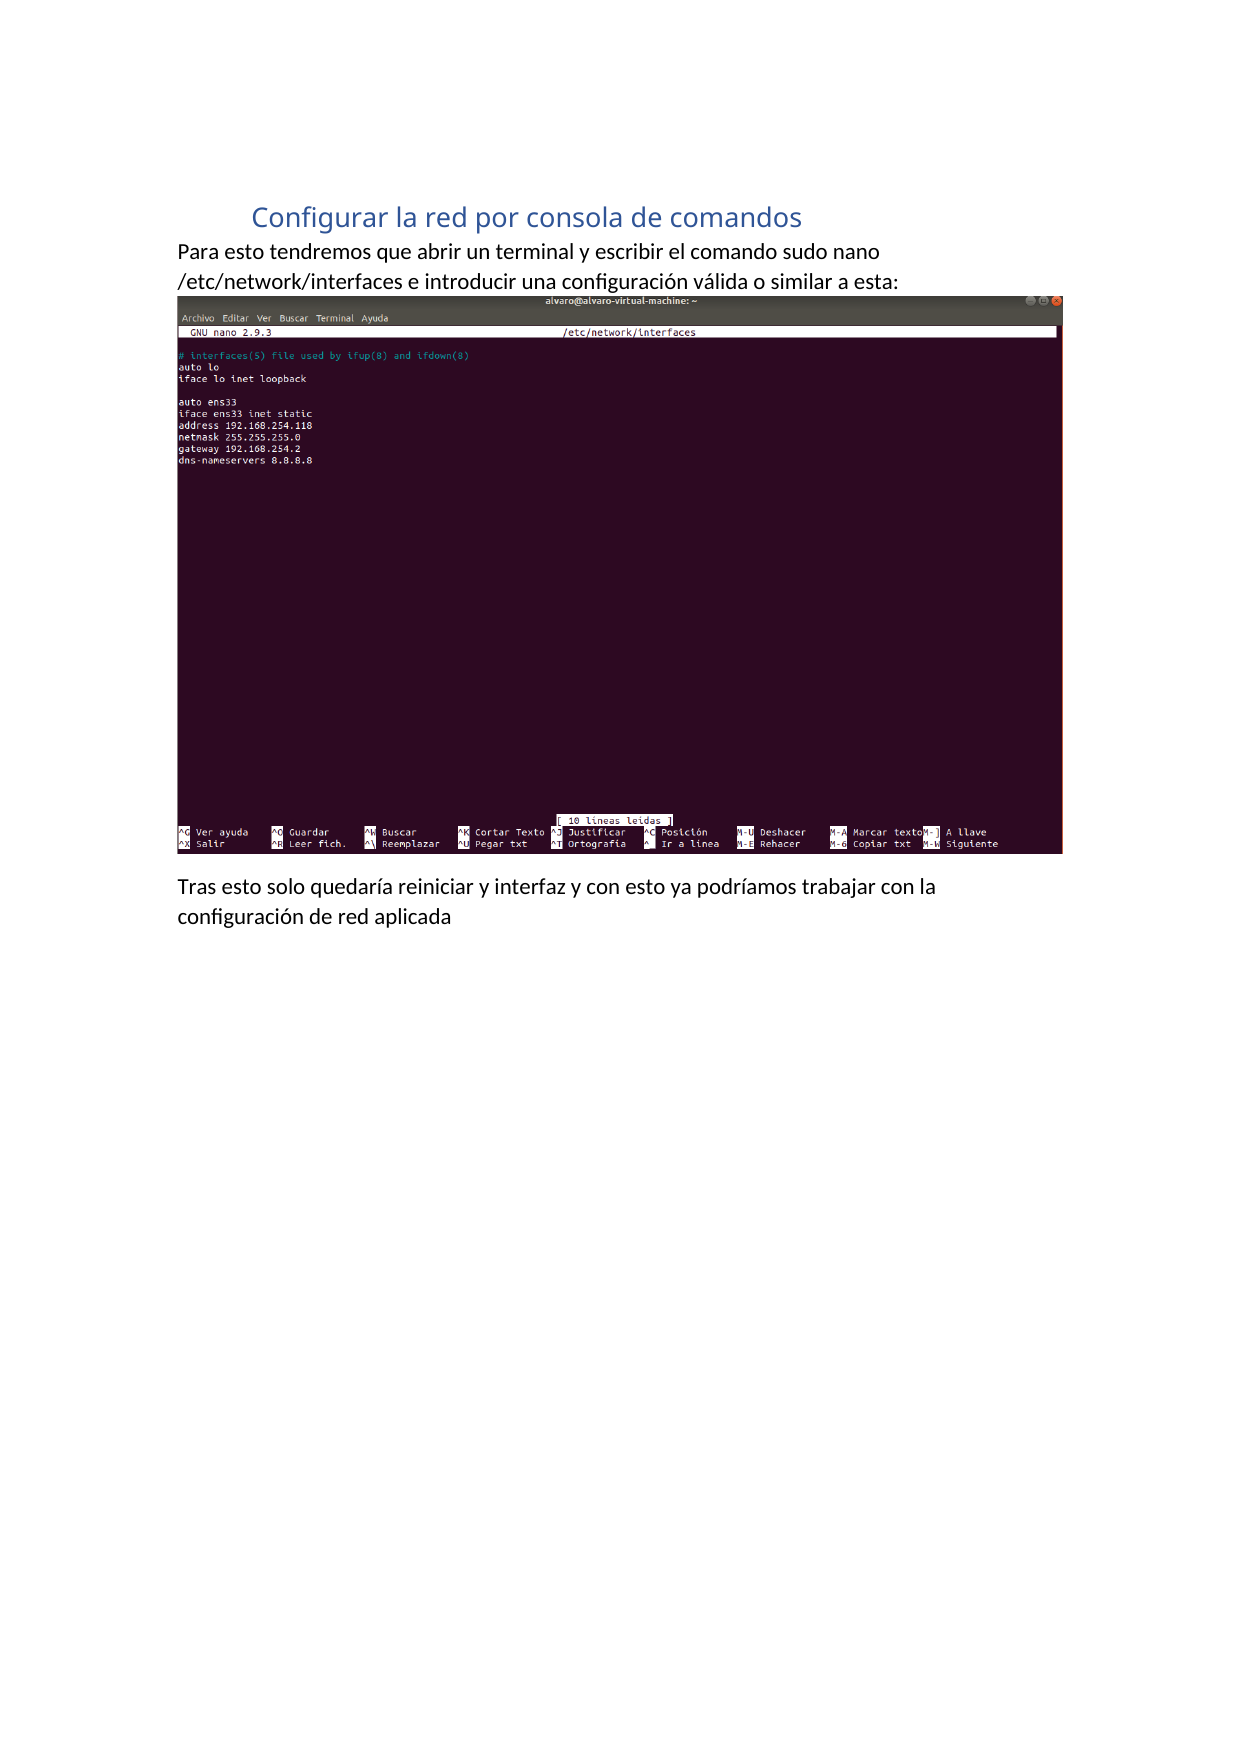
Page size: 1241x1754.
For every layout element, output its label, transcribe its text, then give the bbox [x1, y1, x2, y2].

text Para esto tendremos que abrir un terminal y escribir el comando sudo nano /etc/network/interfaces e introducir una configuración válida o similar a esta: [177, 237, 1063, 296]
text Tras esto solo quedaría reiniciar y interfaz y con esto ya podríamos trabajar con la configuración de red aplicada [177, 872, 1063, 930]
subtitle Configurar la red por consola de comandos [177, 198, 1063, 235]
